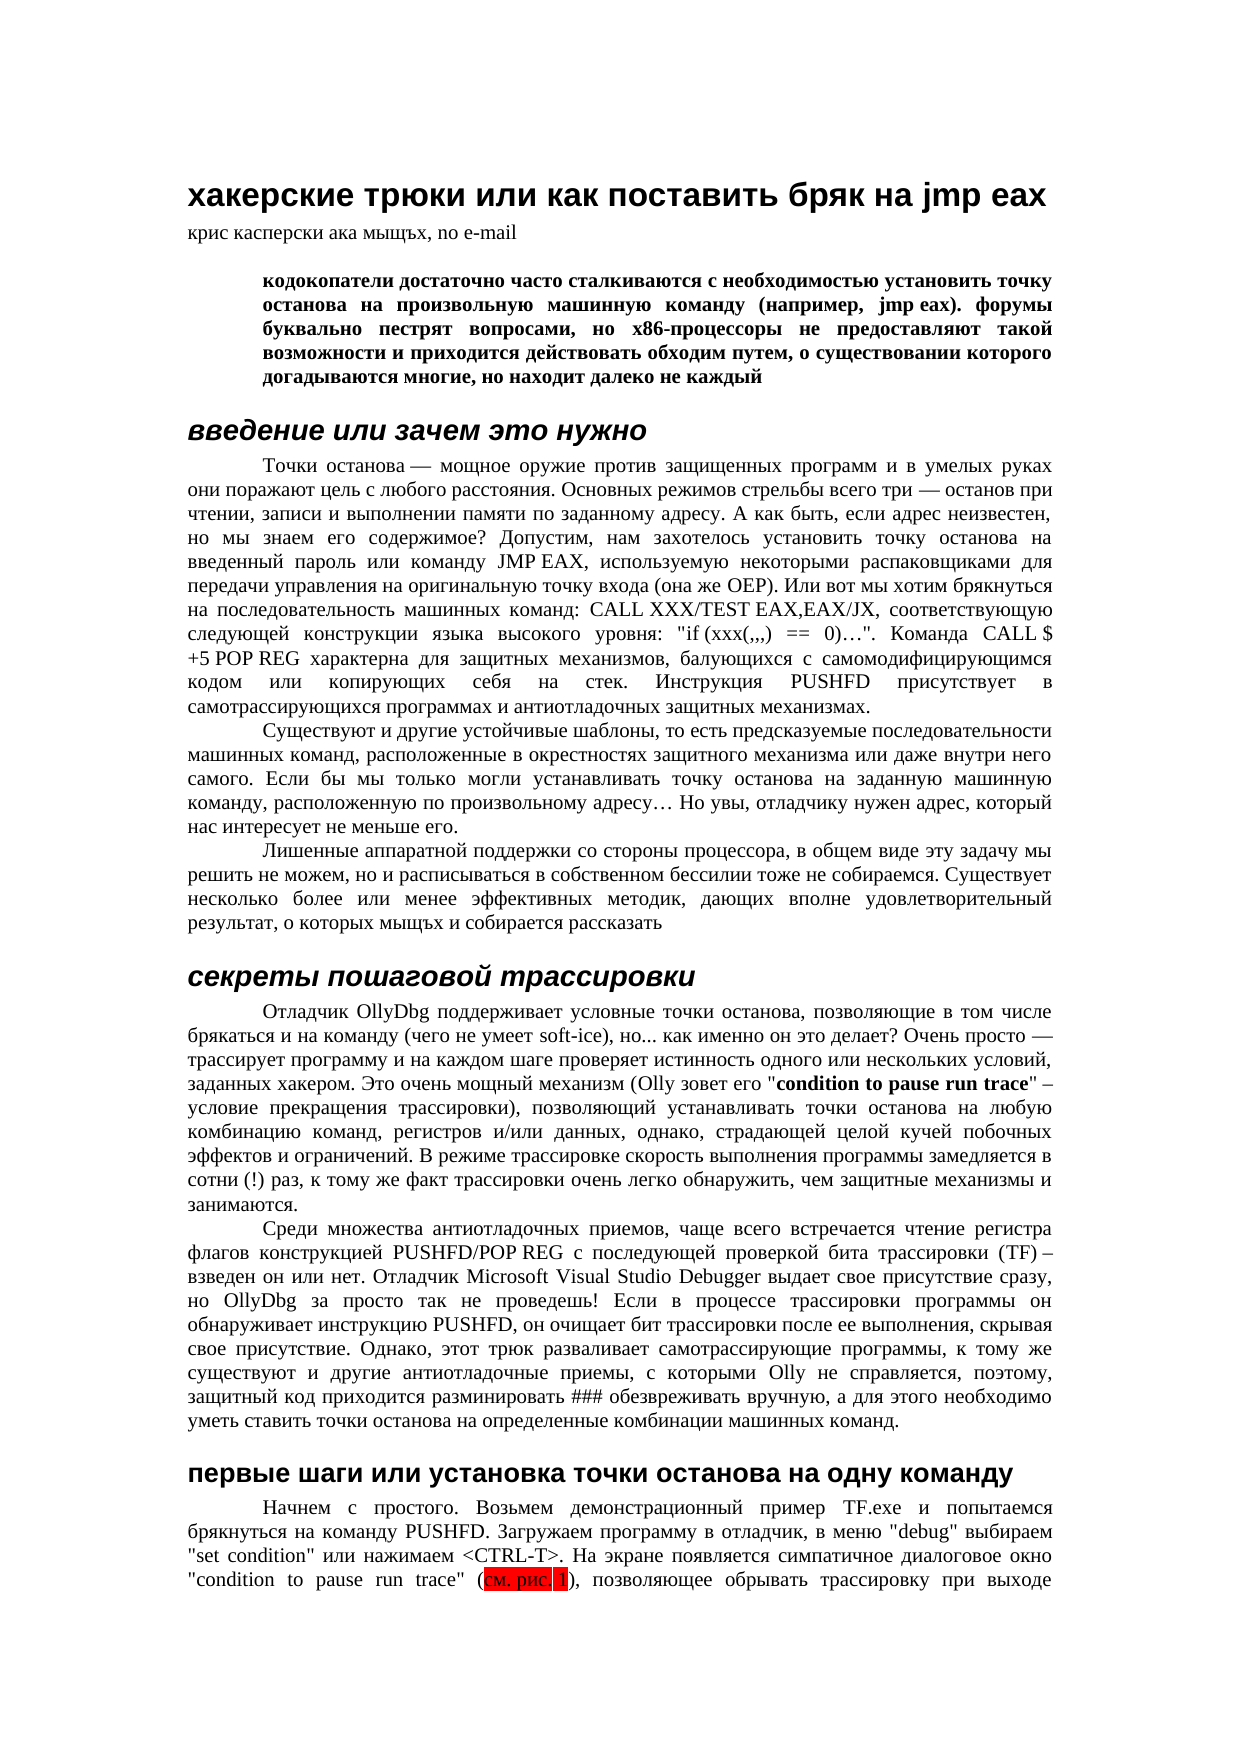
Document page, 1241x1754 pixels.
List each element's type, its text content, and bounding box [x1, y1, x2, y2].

text кодокопатели достаточно часто сталкиваются с необходимостью установить точку останова на произвольную машинную команду (например, jmp eax). форумы буквально пестрят вопросами, но x86-процессоры не предоставляют такой возможности и приходится действовать обходим путем, о существовании которого догадываются многие, но находит далеко не каждый [262, 268, 1053, 388]
subtitle хакерские трюки или как поставить бряк на jmp eax [187, 175, 1053, 213]
subtitle первые шаги или установка точки останова на одну команду [187, 1457, 1053, 1488]
subtitle секреты пошаговой трассировки [187, 959, 1053, 993]
subtitle введение или зачем это нужно [187, 413, 1053, 447]
text Отладчик OllyDbg поддерживает условные точки останова, позволяющие в том числе брякаться и на команду (чего не умеет soft-ice), но... как именно он это делает? Очень просто — трассирует программу и на каждом шаге проверяет истинность одного или нескольких условий, заданных хакером. Это очень мощный механизм (Olly зовет его "condition to pause run trace" – условие прекращения трассировки), позволяющий устанавливать точки останова на любую комбинацию команд, регистров и/или данных, однако, страдающей целой кучей побочных эффектов и ограничений. В режиме трассировке скорость выполнения программы замедляется в сотни (!) раз, к тому же факт трассировки очень легко обнаружить, чем защитные механизмы и занимаются. [187, 999, 1053, 1216]
text Среди множества антиотладочных приемов, чаще всего встречается чтение регистра флагов конструкцией PUSHFD/POP REG с последующей проверкой бита трассировки (TF) – взведен он или нет. Отладчик Microsoft Visual Studio Debugger выдает свое присутствие сразу, но OllyDbg за просто так не проведешь! Если в процессе трассировки программы он обнаруживает инструкцию PUSHFD, он очищает бит трассировки после ее выполнения, скрывая свое присутствие. Однако, этот трюк разваливает самотрассирующие программы, к тому же существуют и другие антиотладочные приемы, с которыми Olly не справляется, поэтому, защитный код приходится разминировать ### обезвреживать вручную, а для этого необходимо уметь ставить точки останова на определенные комбинации машинных команд. Атиотладочных приемов не так уж и много, они хорошо известны как хакерам и разработчикам и если только разработчики не выдумают чего-то принципиального нового (что навряд ли), мы легко победим любую защиту, какой бы сложной и навороченной они ни была. [187, 1216, 1053, 1432]
text Лишенные аппаратной поддержки со стороны процессора, в общем виде эту задачу мы решить не можем, но и расписываться в собственном бессилии тоже не собираемся. Существует несколько более или менее эффективных методик, дающих вполне удовлетворительный результат, о которых мыщъх и собирается рассказать [187, 838, 1053, 934]
text Существуют и другие устойчивые шаблоны, то есть предсказуемые последовательности машинных команд, расположенные в окрестностях защитного механизма или даже внутри него самого. Если бы мы только могли устанавливать точку останова на заданную машинную команду, расположенную по произвольному адресу… Но увы, отладчику нужен адрес, который нас интересует не меньше его. [187, 718, 1053, 838]
text Начнем с простого. Возьмем демонстрационный пример TF.exe и попытаемся брякнуться на команду PUSHFD. Загружаем программу в отладчик, в меню "debug" выбираем "set condition" или нажимаем <CTRL-T>. На экране появляется симпатичное диалоговое окно "condition to pause run trace" (см. рис. 1), позволяющее обрывать трассировку при выходе [187, 1494, 1053, 1591]
text Точки останова — мощное оружие против защищенных программ и в умелых руках они поражают цель с любого расстояния. Основных режимов стрельбы всего три — останов при чтении, записи и выполнении памяти по заданному адресу. А как быть, если адрес неизвестен, но мы знаем его содержимое? Допустим, нам захотелось установить точку останова на введенный пароль или команду JMP EAX, используемую некоторыми распаковщиками для передачи управления на оригинальную точку входа (она же OEP). Или вот мы хотим брякнуться на последовательность машинных команд: CALL XXX/TEST EAX,EAX/JX, соответствующую следующей конструкции языка высокого уровня: "if (xxx(,,,) == 0)…". Команда CALL $+5 POP REG характерна для защитных механизмов, балующихся с самомодифицирующимся кодом или копирующих себя на стек. Инструкция PUSHFD присутствует в самотрассирующихся программах и антиотладочных защитных механизмах. [187, 453, 1053, 718]
text крис касперски ака мыщъх, no e-mail [187, 220, 1053, 244]
